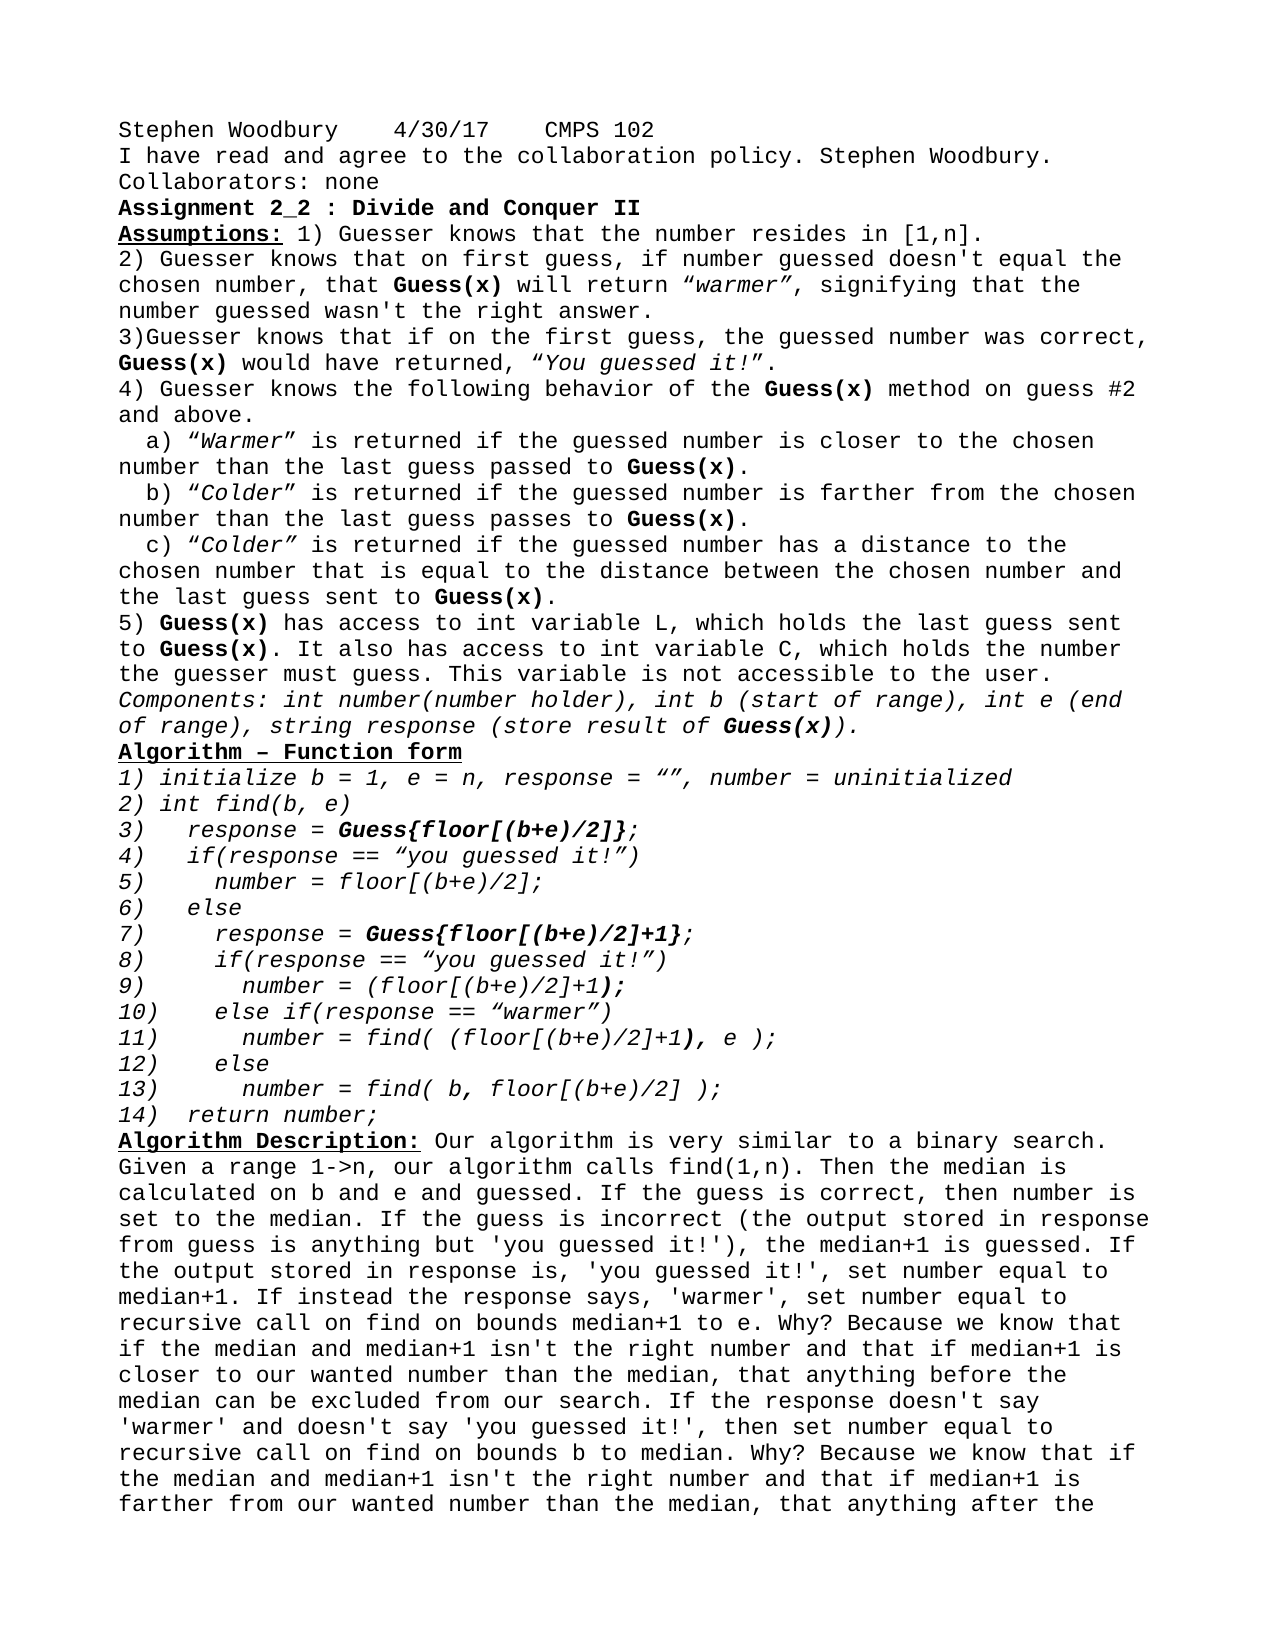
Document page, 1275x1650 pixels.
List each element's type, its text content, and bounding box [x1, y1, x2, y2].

text 9) number = (floor[(b+e)/2]+1); [118, 974, 1157, 1000]
text 2) int find(b, e) [118, 792, 1157, 818]
text Assumptions: 1) Guesser knows that the number resides in [1,n]. [118, 222, 1157, 248]
text 5) number = floor[(b+e)/2]; [118, 870, 1157, 896]
text Assignment 2_2 : Divide and Conquer II [118, 196, 1157, 222]
text 4) if(response == “you guessed it!”) [118, 844, 1157, 870]
text 13) number = find( b, floor[(b+e)/2] ); [118, 1078, 1157, 1104]
text 11) number = find( (floor[(b+e)/2]+1), e ); [118, 1026, 1157, 1052]
text 7) response = Guess{floor[(b+e)/2]+1}; [118, 922, 1157, 948]
text 4) Guesser knows the following behavior of the Guess(x) method on guess #2 and above. [118, 377, 1157, 429]
text Stephen Woodbury 4/30/17 CMPS 102 [118, 118, 1157, 144]
text 3) response = Guess{floor[(b+e)/2]}; [118, 818, 1157, 844]
text 12) else [118, 1052, 1157, 1078]
text 2) Guesser knows that on first guess, if number guessed doesn't equal the chosen number, that Guess(x) will return “warmer”, signifying that the number guessed wasn't the right answer. [118, 248, 1157, 326]
text 10) else if(response == “warmer”) [118, 1000, 1157, 1026]
text 14) return number; [118, 1104, 1157, 1130]
text 8) if(response == “you guessed it!”) [118, 948, 1157, 974]
text I have read and agree to the collaboration policy. Stephen Woodbury. [118, 144, 1157, 170]
text c) “Colder” is returned if the guessed number has a distance to the chosen number that is equal to the distance between the chosen number and the last guess sent to Guess(x). 5) Guess(x) has access to int variable L, which holds the last guess sent to Guess(x). It also has access to int variable C, which holds the number the guesser must guess. This variable is not accessible to the user. Components: int number(number holder), int b (start of range), int e (end of range), string response (store result of Guess(x)). [118, 533, 1157, 741]
text 6) else [118, 896, 1157, 922]
text a) “Warmer” is returned if the guessed number is closer to the chosen number than the last guess passed to Guess(x). [118, 429, 1157, 481]
text 1) initialize b = 1, e = n, response = “”, number = uninitialized [118, 767, 1157, 792]
text 3)Guesser knows that if on the first guess, the guessed number was correct, Guess(x) would have returned, “You guessed it!”. [118, 326, 1157, 377]
text Algorithm – Function form [118, 741, 1157, 767]
text Algorithm Description: Our algorithm is very similar to a binary search. Given a range 1->n, our algorithm calls find(1,n). Then the median is calculated on b and e and guessed. If the guess is correct, then number is set to the median. If the guess is incorrect (the output stored in response from guess is anything but 'you guessed it!'), the median+1 is guessed. If the output stored in response is, 'you guessed it!', set number equal to median+1. If instead the response says, 'warmer', set number equal to recursive call on find on bounds median+1 to e. Why? Because we know that if the median and median+1 isn't the right number and that if median+1 is closer to our wanted number than the median, that anything before the median can be excluded from our search. If the response doesn't say 'warmer' and doesn't say 'you guessed it!', then set number equal to recursive call on find on bounds b to median. Why? Because we know that if the median and median+1 isn't the right number and that if median+1 is farther from our wanted number than the median, that anything after the [118, 1130, 1157, 1519]
text Collaborators: none [118, 170, 1157, 196]
text b) “Colder” is returned if the guessed number is farther from the chosen number than the last guess passes to Guess(x). [118, 481, 1157, 533]
